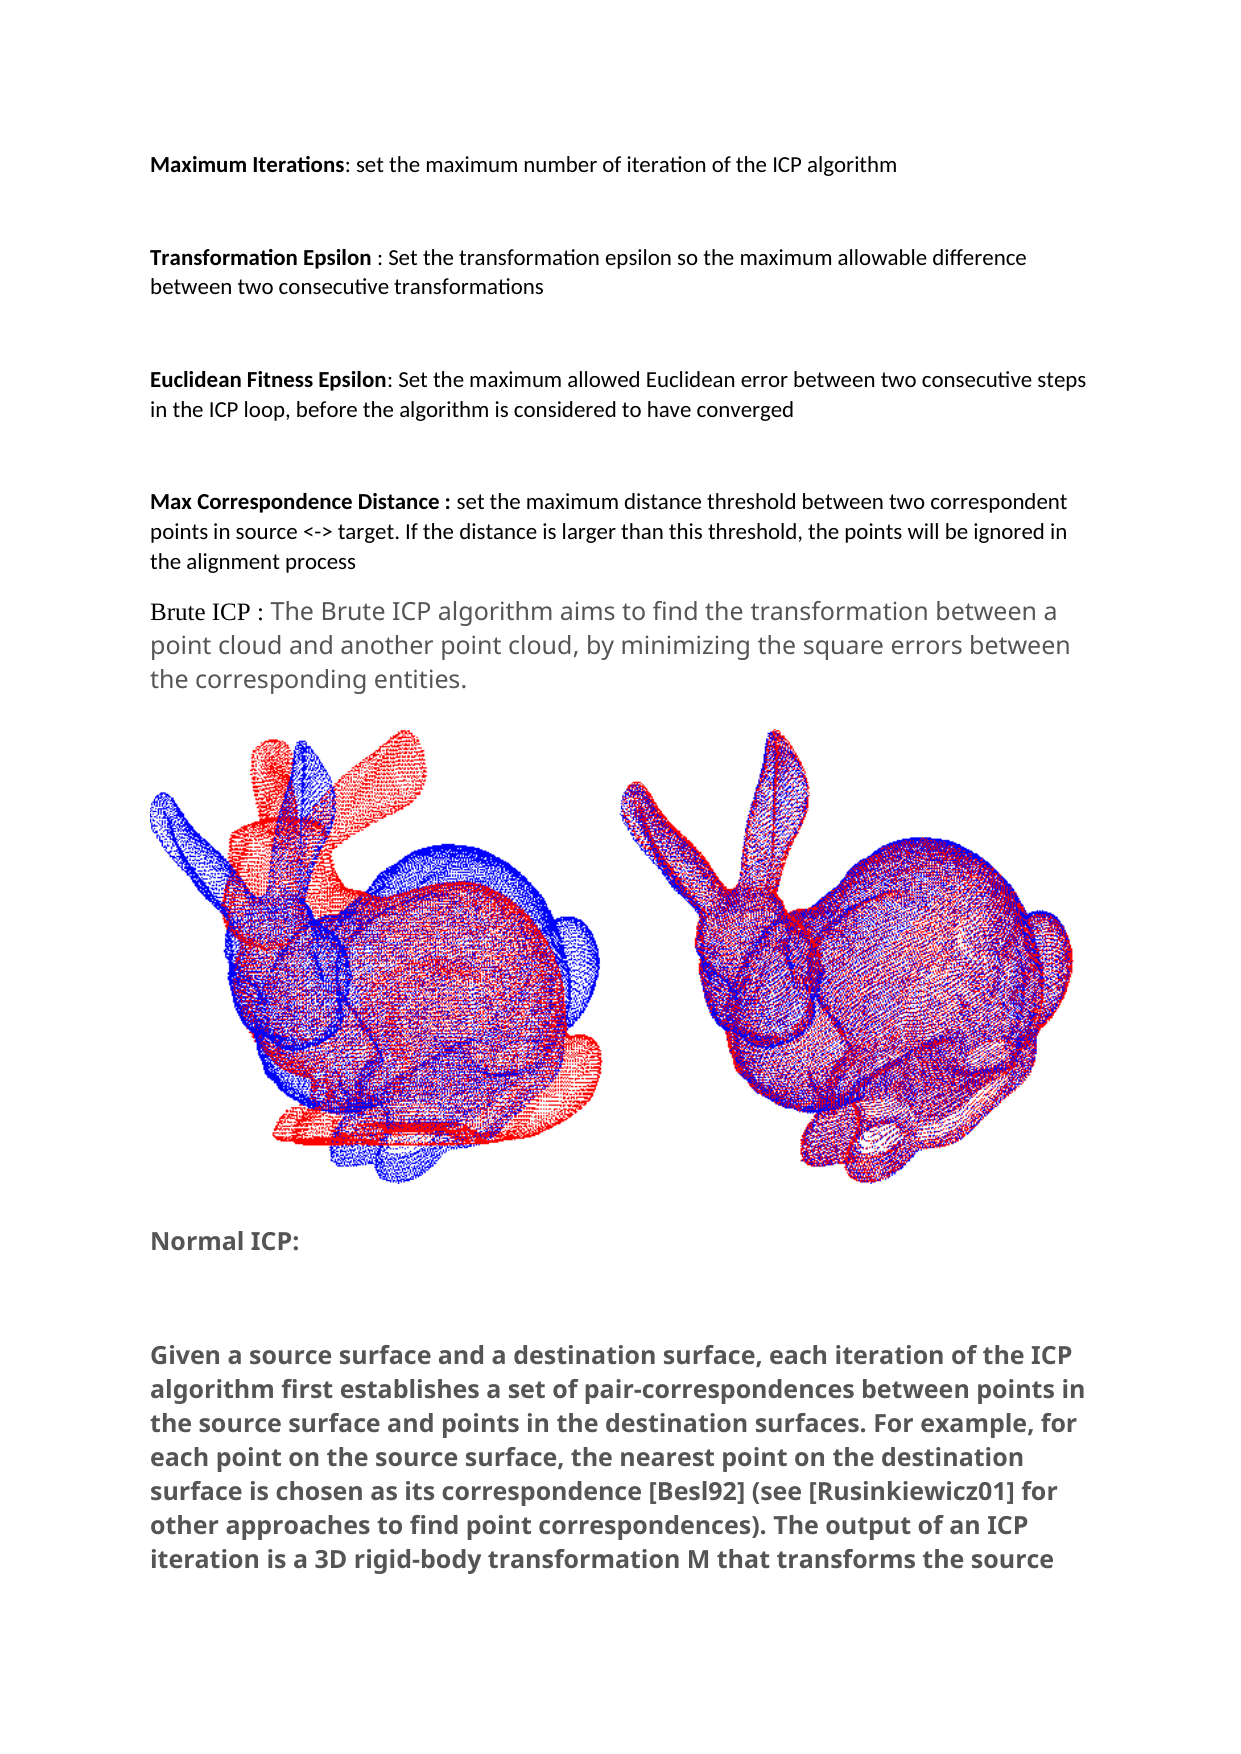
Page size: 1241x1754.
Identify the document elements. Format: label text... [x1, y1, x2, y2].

text Max Correspondence Distance : set the maximum distance threshold between two correspondent points in source <-> target. If the distance is larger than this threshold, the points will be ignored in the alignment process [150, 487, 1090, 575]
text Normal ICP: [150, 1223, 1090, 1257]
text Transformation Epsilon : Set the transformation epsilon so the maximum allowable difference between two consecutive transformations [150, 243, 1090, 300]
text Maximum Iterations: set the maximum number of iteration of the ICP algorithm [150, 150, 1090, 178]
text Given a source surface and a destination surface, each iteration of the ICP algorithm first establishes a set of pair-correspondences between points in the source surface and points in the destination surfaces. For example, for each point on the source surface, the nearest point on the destination surface is chosen as its correspondence [Besl92] (see [Rusinkiewicz01] for other approaches to find point correspondences). The output of an ICP iteration is a 3D rigid-body transformation M that transforms the source [150, 1337, 1090, 1576]
text Brute ICP : The Brute ICP algorithm aims to find the transformation between a point cloud and another point cloud, by minimizing the square errors between the corresponding entities. [150, 593, 1090, 695]
text Euclidean Fitness Epsilon: Set the maximum allowed Euclidean error between two consecutive steps in the ICP loop, before the algorithm is considered to have converged [150, 365, 1090, 423]
